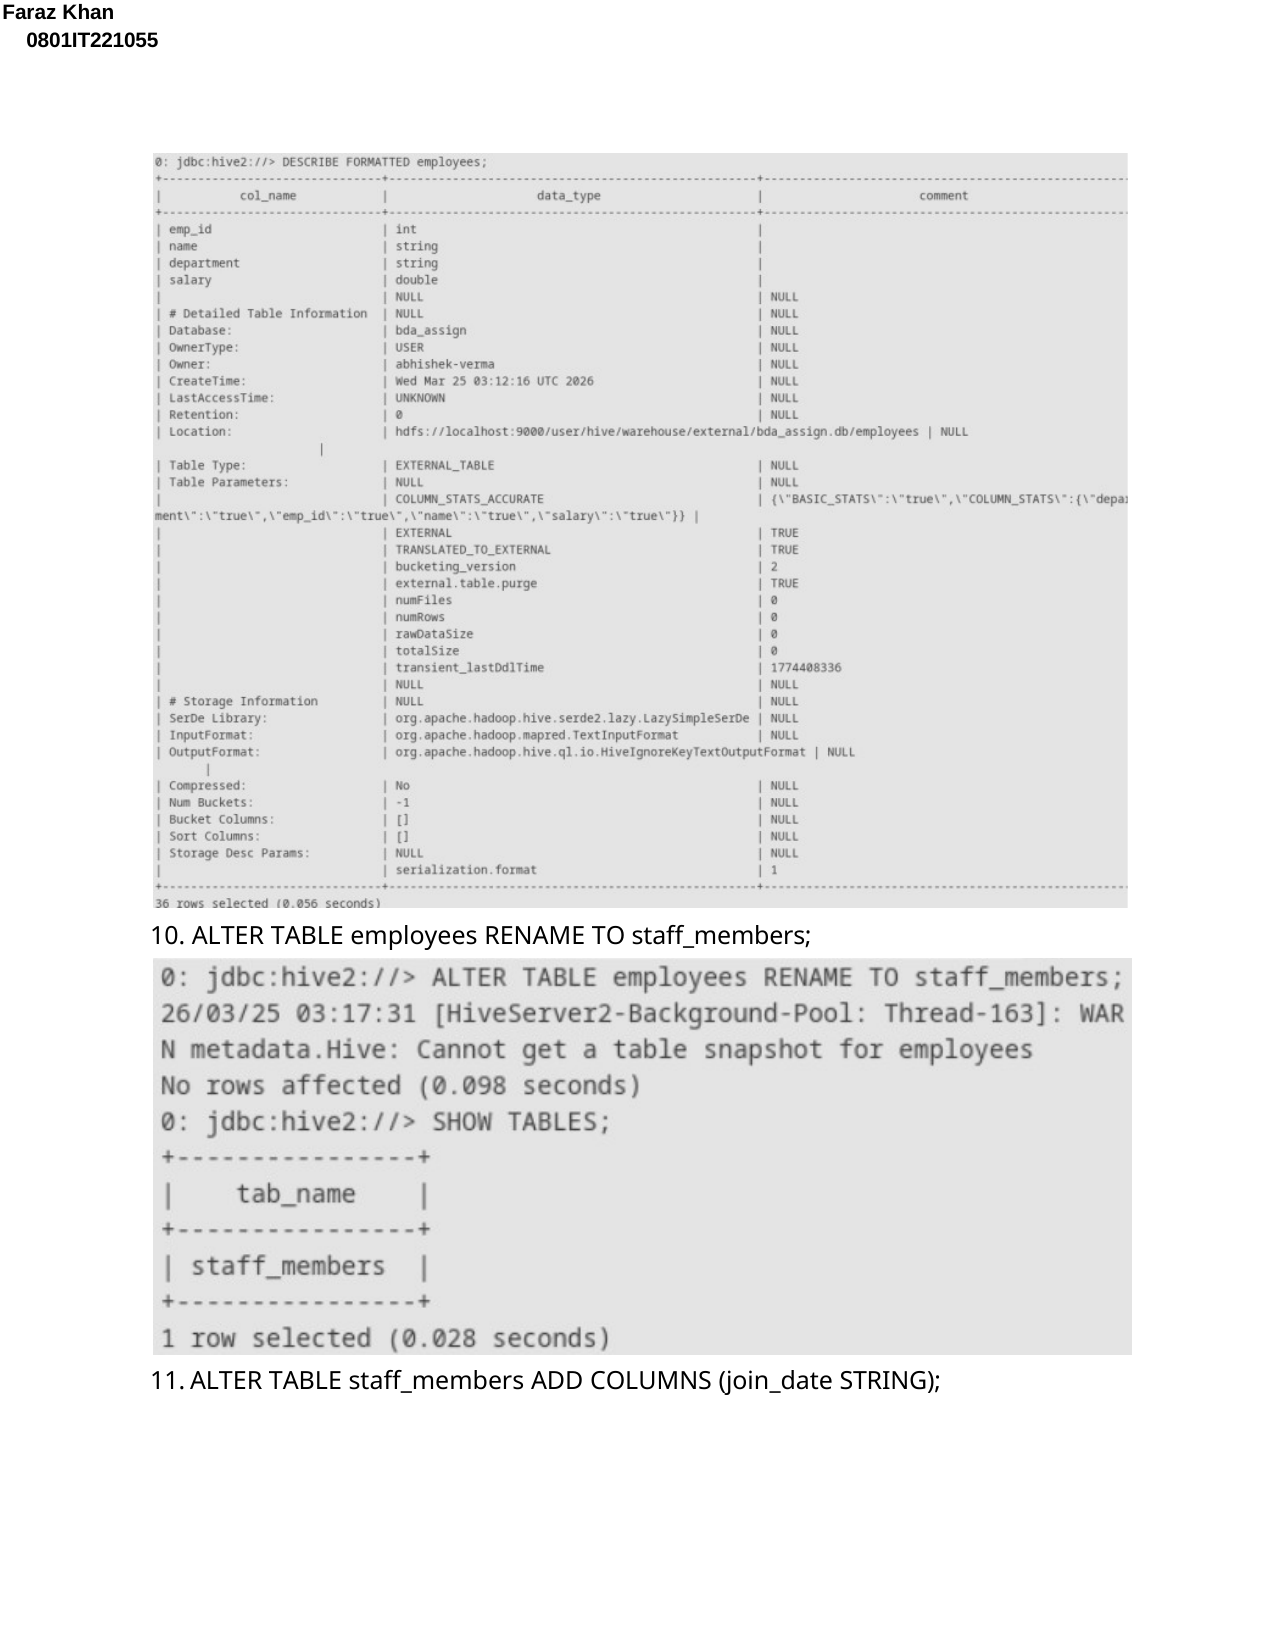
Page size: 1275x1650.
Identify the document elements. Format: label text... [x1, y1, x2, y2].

list ALTER TABLE employees RENAME TO staff_members; [150, 917, 1162, 952]
list ALTER TABLE staff_members ADD COLUMNS (join_date STRING); [150, 965, 1162, 1396]
picture [153, 958, 1132, 965]
picture [153, 153, 1128, 908]
